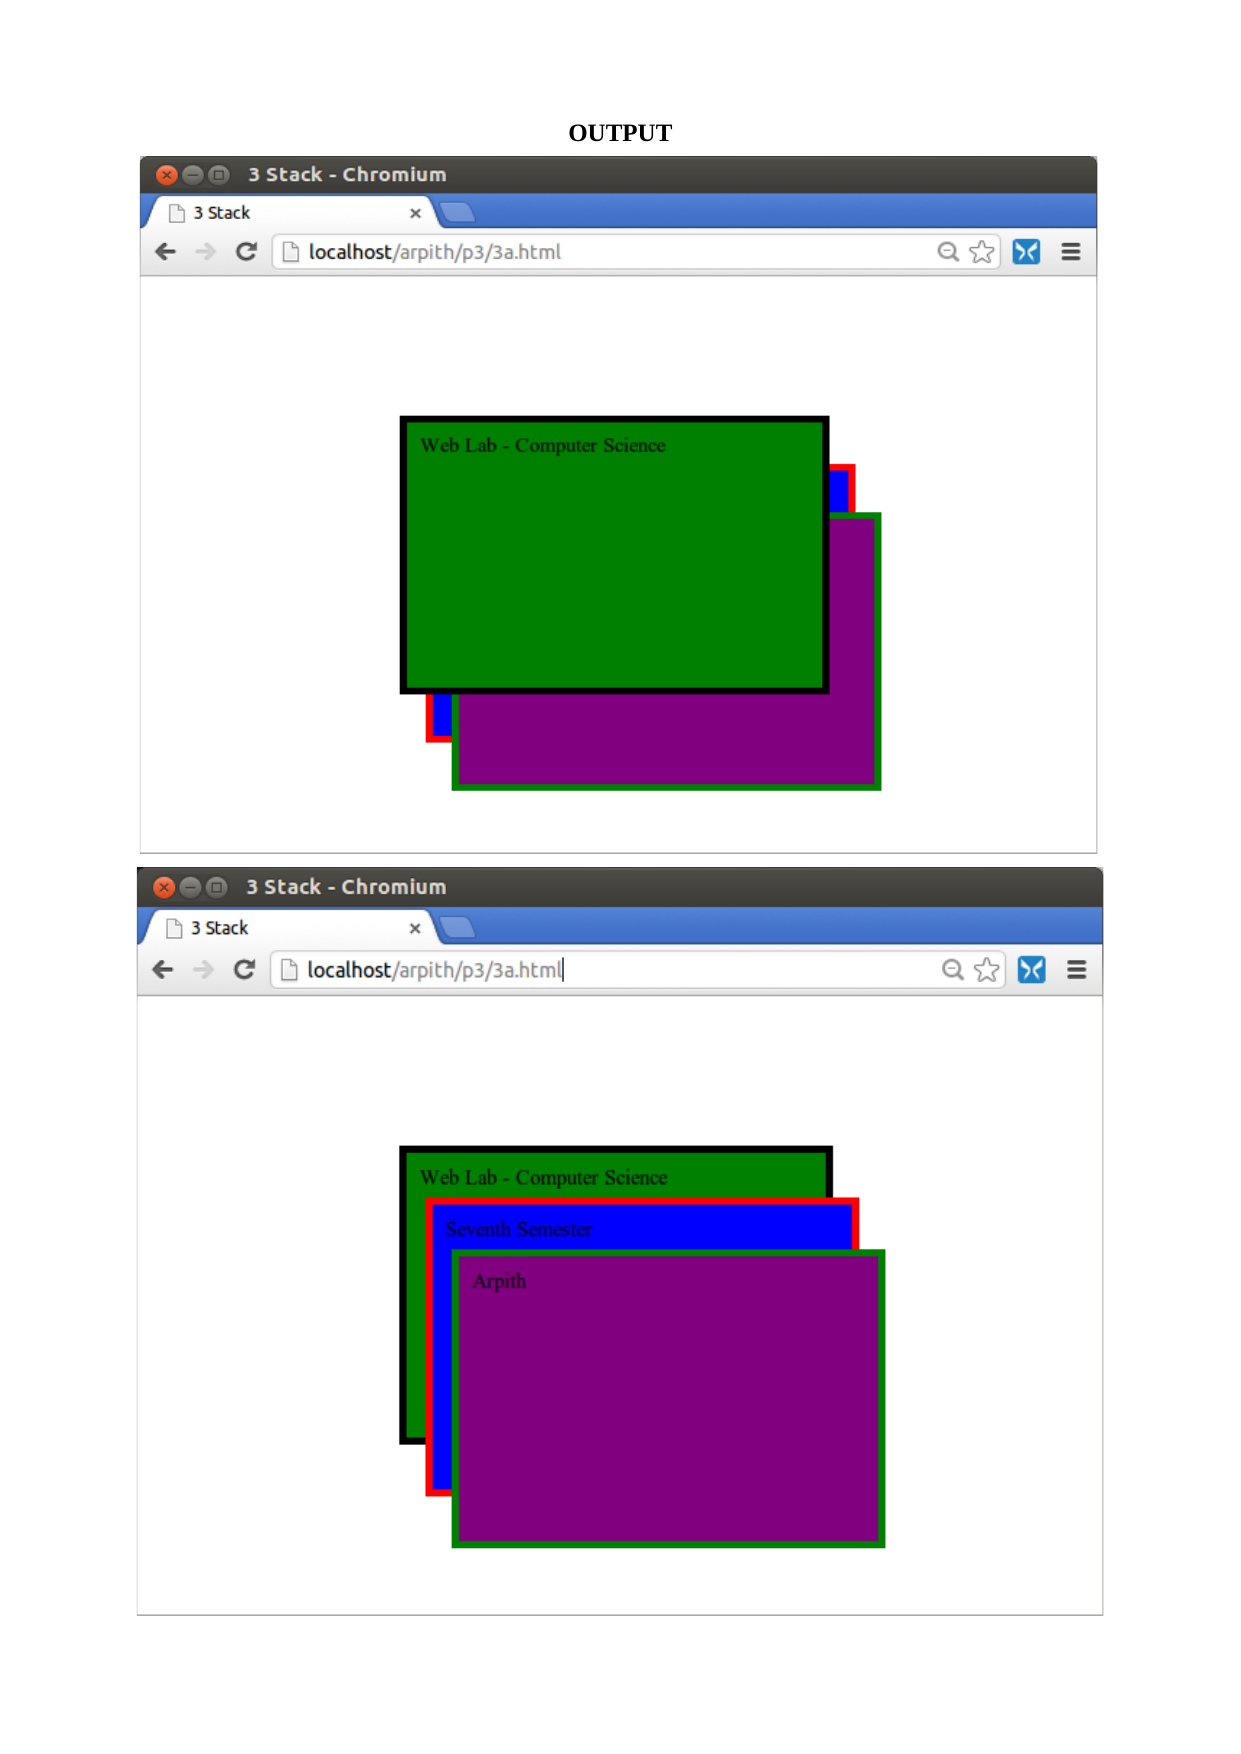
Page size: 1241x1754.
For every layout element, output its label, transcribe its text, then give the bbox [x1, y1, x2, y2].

picture [136, 867, 1104, 1616]
text OUTPUT [118, 118, 1122, 147]
picture [139, 156, 1098, 854]
